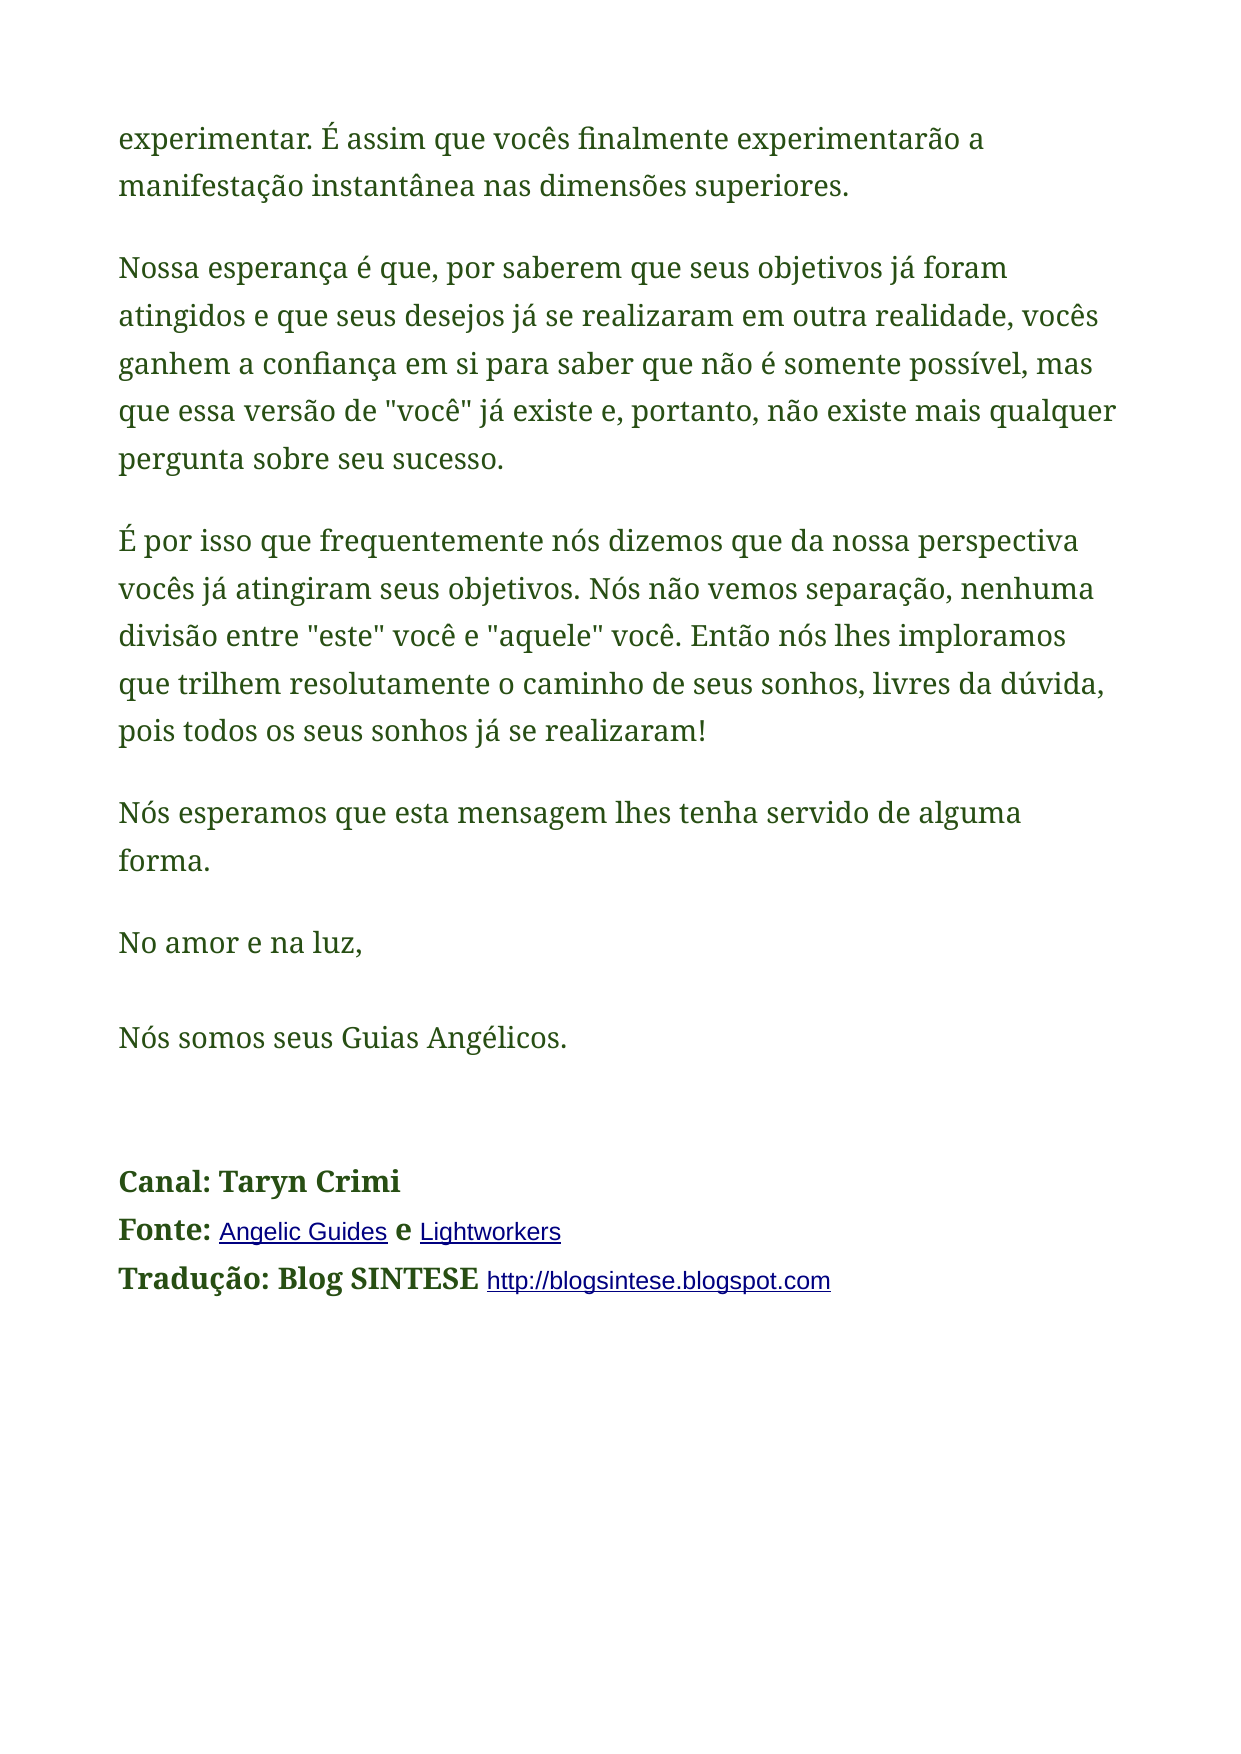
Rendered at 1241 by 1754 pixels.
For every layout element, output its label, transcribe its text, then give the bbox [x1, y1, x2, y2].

text Tradução: Blog SINTESE http://blogsintese.blogspot.com [118, 1257, 1122, 1298]
text Fonte: Angelic Guides e Lightworkers [118, 1209, 1122, 1249]
text É por isso que frequentemente nós dizemos que da nossa perspectiva vocês já atingiram seus objetivos. Nós não vemos separação, nenhuma divisão entre "este" você e "aquele" você. Então nós lhes imploramos que trilhem resolutamente o caminho de seus sonhos, livres da dúvida, pois todos os seus sonhos já se realizaram! [118, 520, 1122, 750]
text Nossa esperança é que, por saberem que seus objetivos já foram atingidos e que seus desejos já se realizaram em outra realidade, vocês ganhem a confiança em si para saber que não é somente possível, mas que essa versão de "você" já existe e, portanto, não existe mais qualquer pergunta sobre seu sucesso. [118, 248, 1122, 478]
text Canal: Taryn Crimi [118, 1161, 1122, 1201]
text No amor e na luz, [118, 922, 1122, 962]
text Nós somos seus Guias Angélicos. [118, 1018, 1122, 1057]
text Nós esperamos que esta mensagem lhes tenha servido de alguma forma. [118, 793, 1122, 880]
text experimentar. É assim que vocês finalmente experimentarão a manifestação instantânea nas dimensões superiores. [118, 118, 1122, 205]
